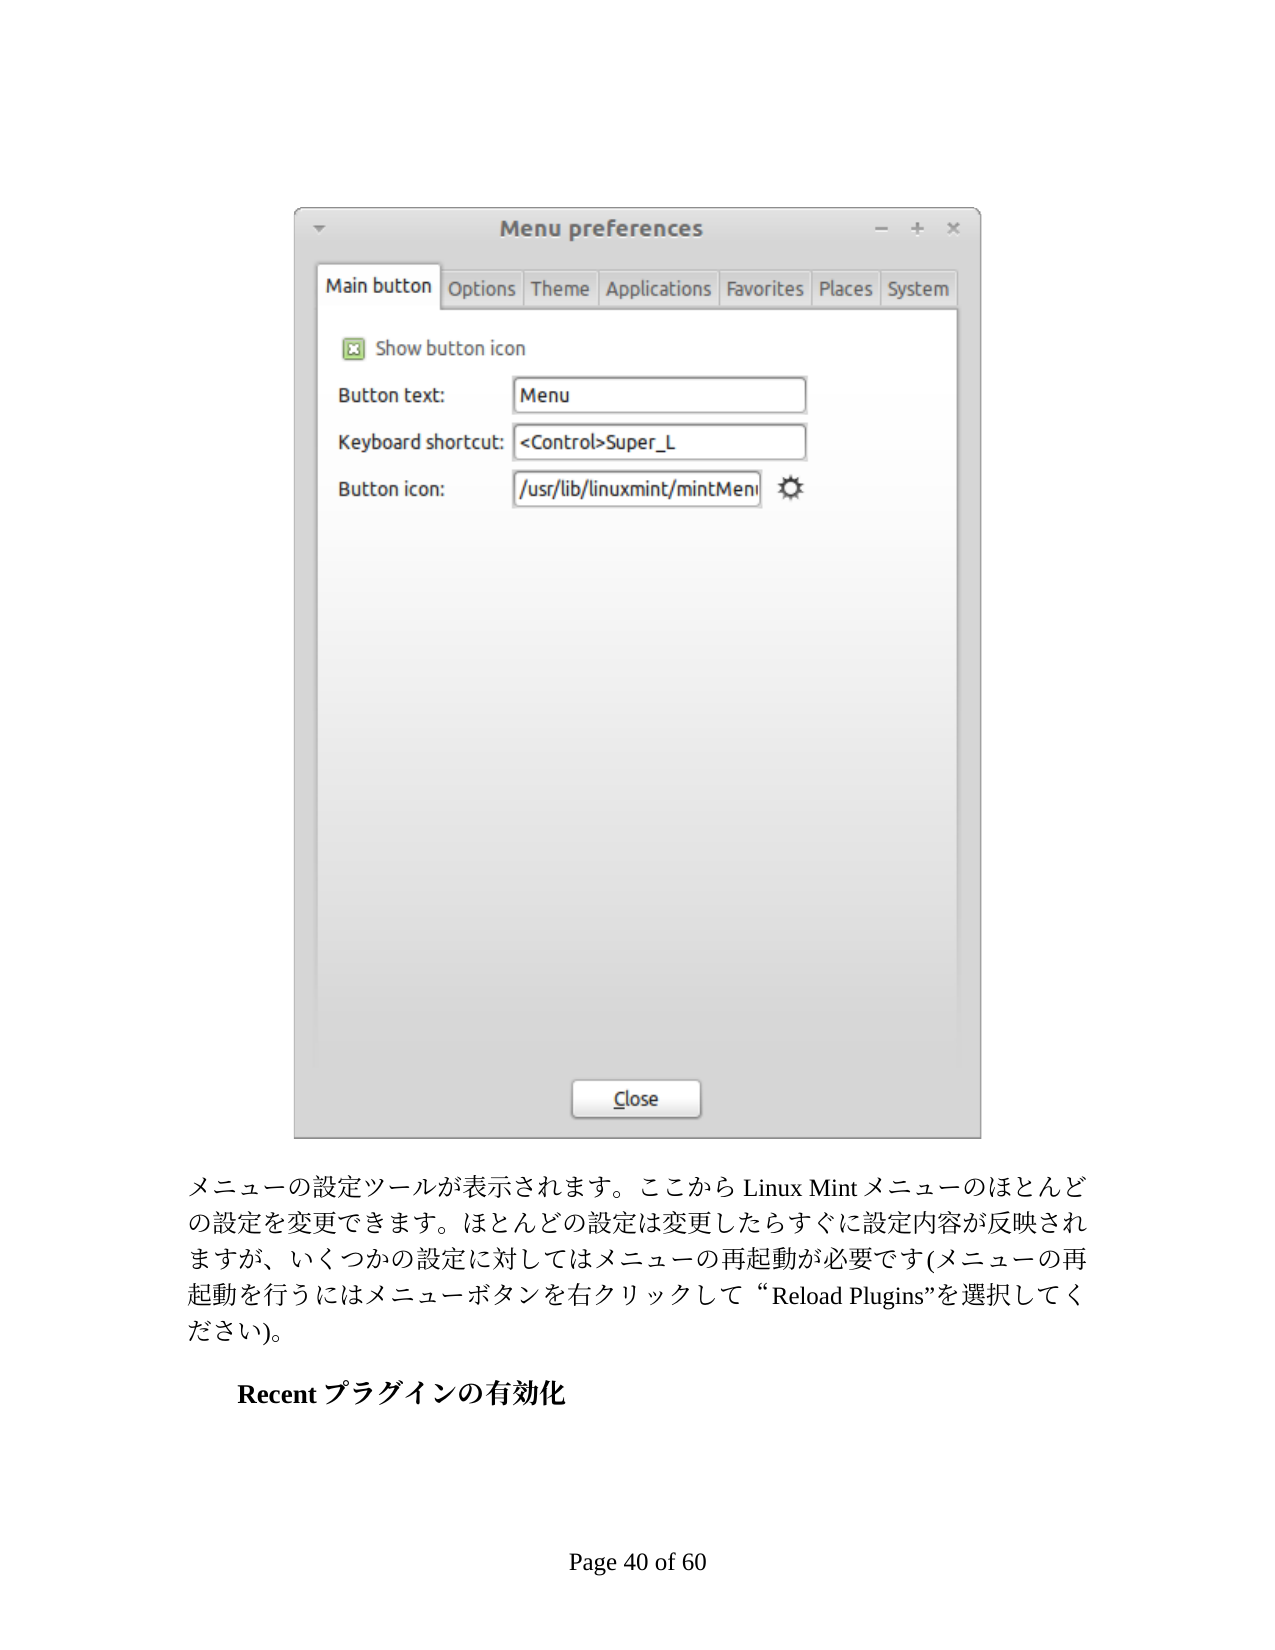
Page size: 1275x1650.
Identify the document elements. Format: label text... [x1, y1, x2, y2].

text メニューの設定ツールが表示されます。ここからLinux Mintメニューのほとんどの設定を変更できます。ほとんどの設定は変更したらすぐに設定内容が反映されますが、いくつかの設定に対してはメニューの再起動が必要です(メニューの再起動を行うにはメニューボタンを右クリックして“Reload Plugins”を選択してください)。 [187, 1167, 1087, 1347]
subtitle Recentプラグインの有効化 [187, 1372, 1087, 1411]
picture [293, 207, 982, 1139]
